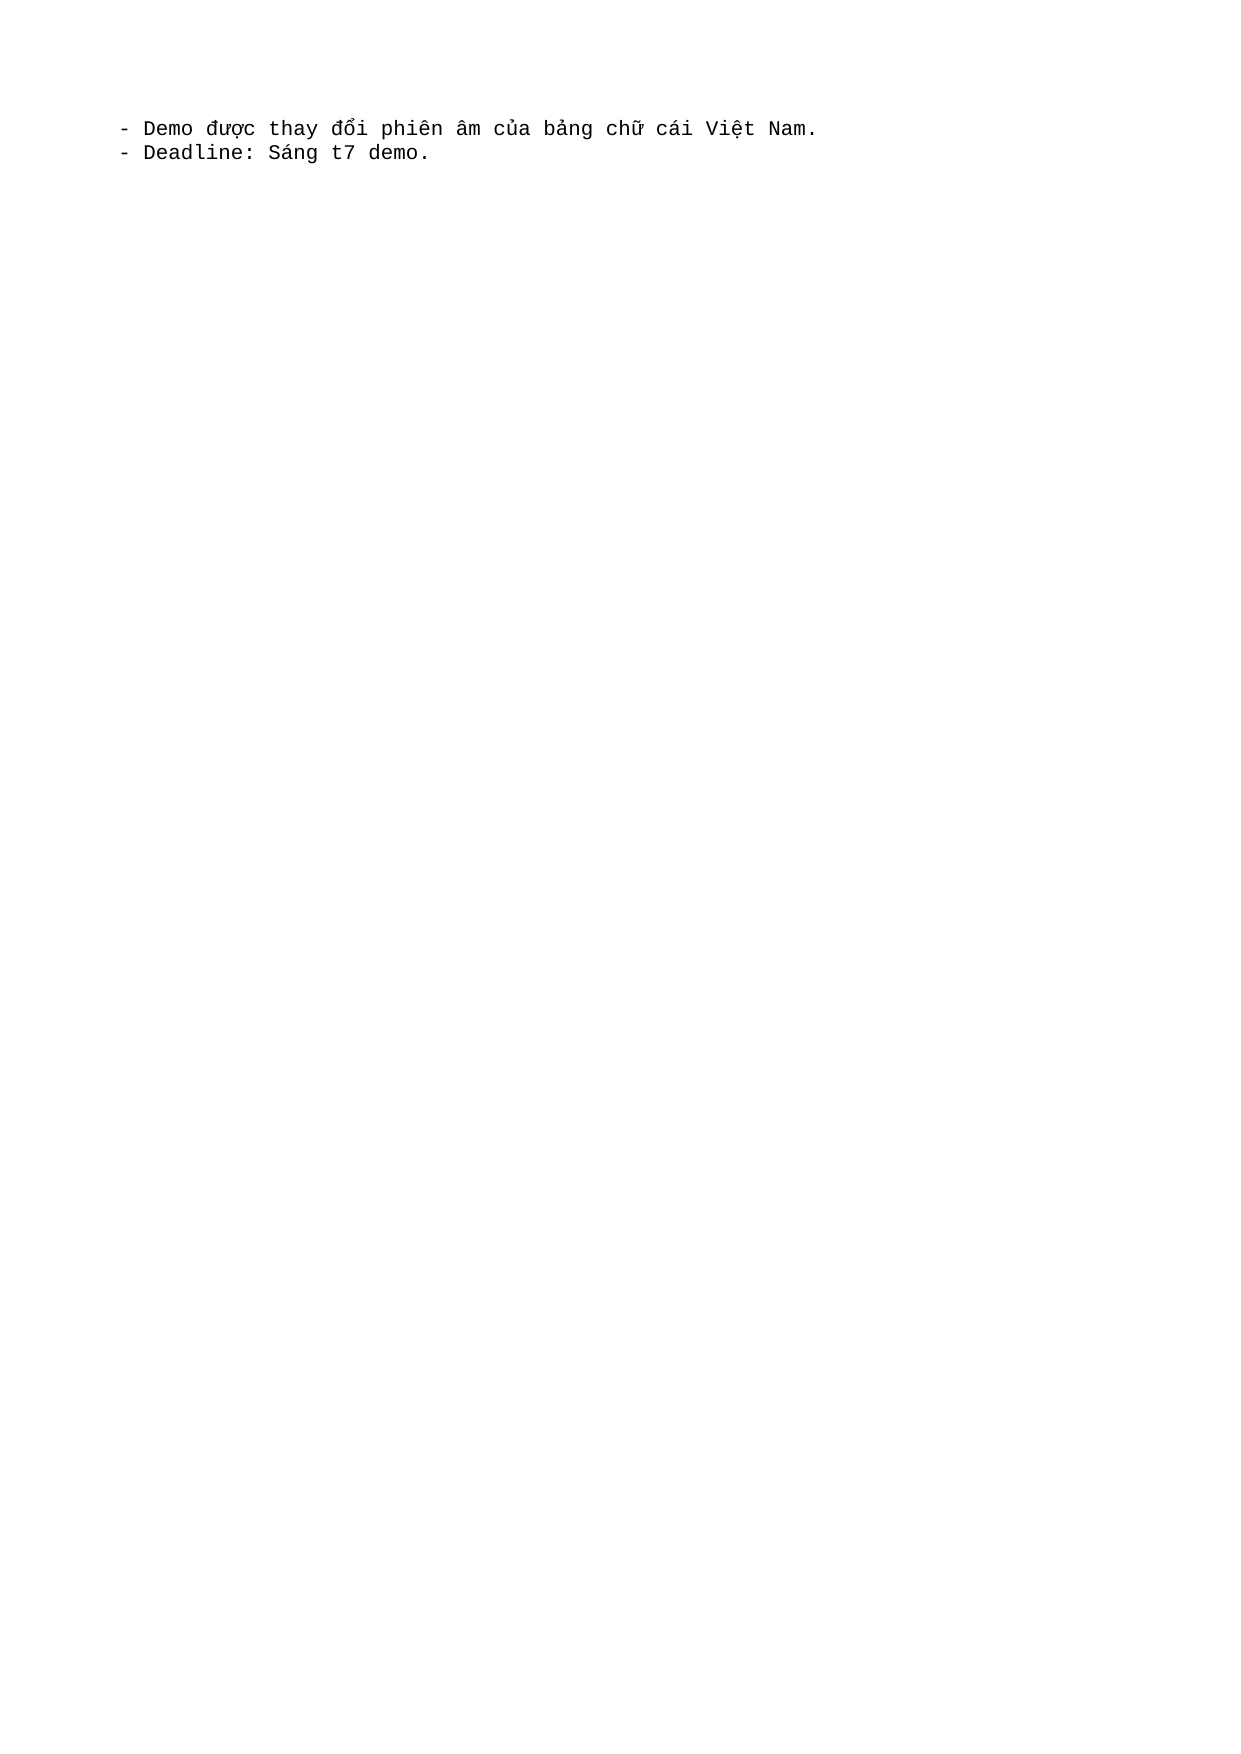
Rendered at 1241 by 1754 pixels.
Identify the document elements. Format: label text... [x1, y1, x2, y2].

text - Demo được thay đổi phiên âm của bảng chữ cái Việt Nam. [118, 118, 1122, 142]
text - Deadline: Sáng t7 demo. [118, 142, 1122, 165]
